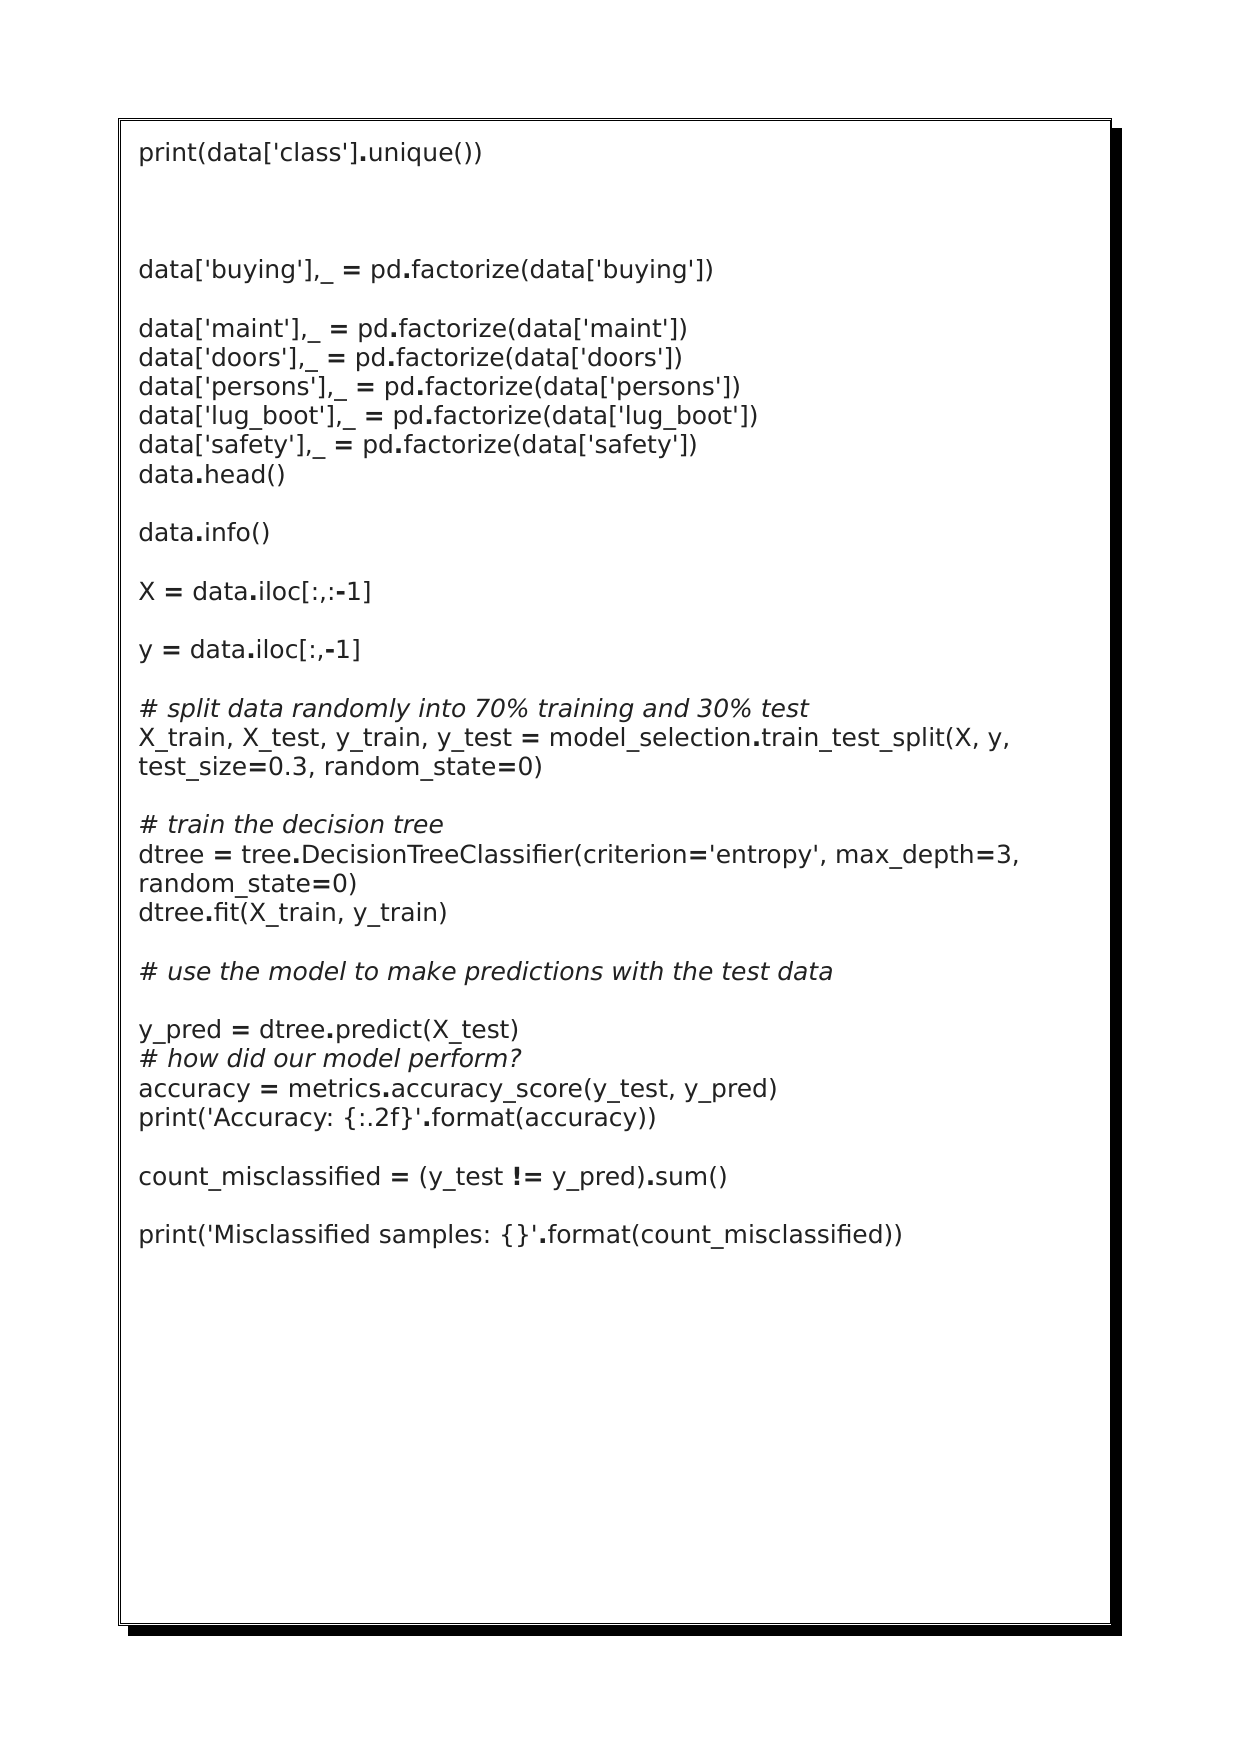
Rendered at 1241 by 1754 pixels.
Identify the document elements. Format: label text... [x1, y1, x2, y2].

text accuracy = metrics.accuracy_score(y_test, y_pred) [138, 1074, 1092, 1103]
text # use the model to make predictions with the test data [138, 957, 1092, 986]
text count_misclassified = (y_test != y_pred).sum() [138, 1162, 1092, 1191]
text # train the decision tree [138, 811, 1092, 840]
text dtree = tree.DecisionTreeClassifier(criterion='entropy', max_depth=3, random_state=0) [138, 840, 1092, 898]
text data['doors'],_ = pd.factorize(data['doors']) [138, 343, 1092, 372]
text X = data.iloc[:,:-1] [138, 577, 1092, 606]
text y = data.iloc[:,-1] [138, 636, 1092, 665]
text data.info() [138, 518, 1092, 548]
text data['lug_boot'],_ = pd.factorize(data['lug_boot']) [138, 401, 1092, 431]
text data['safety'],_ = pd.factorize(data['safety']) [138, 431, 1092, 460]
text data['buying'],_ = pd.factorize(data['buying']) [138, 255, 1092, 284]
text # how did our model perform? [138, 1045, 1092, 1074]
text data['persons'],_ = pd.factorize(data['persons']) [138, 372, 1092, 401]
text # split data randomly into 70% training and 30% test [138, 694, 1092, 723]
text print('Accuracy: {:.2f}'.format(accuracy)) [138, 1103, 1092, 1132]
text print('Misclassified samples: {}'.format(count_misclassified)) [138, 1220, 1092, 1249]
text dtree.fit(X_train, y_train) [138, 898, 1092, 927]
text y_pred = dtree.predict(X_test) [138, 1016, 1092, 1045]
text data.head() [138, 460, 1092, 489]
text X_train, X_test, y_train, y_test = model_selection.train_test_split(X, y, test_size=0.3, random_state=0) [138, 723, 1092, 782]
text print(data['class'].unique()) [138, 138, 1092, 167]
text data['maint'],_ = pd.factorize(data['maint']) [138, 314, 1092, 343]
